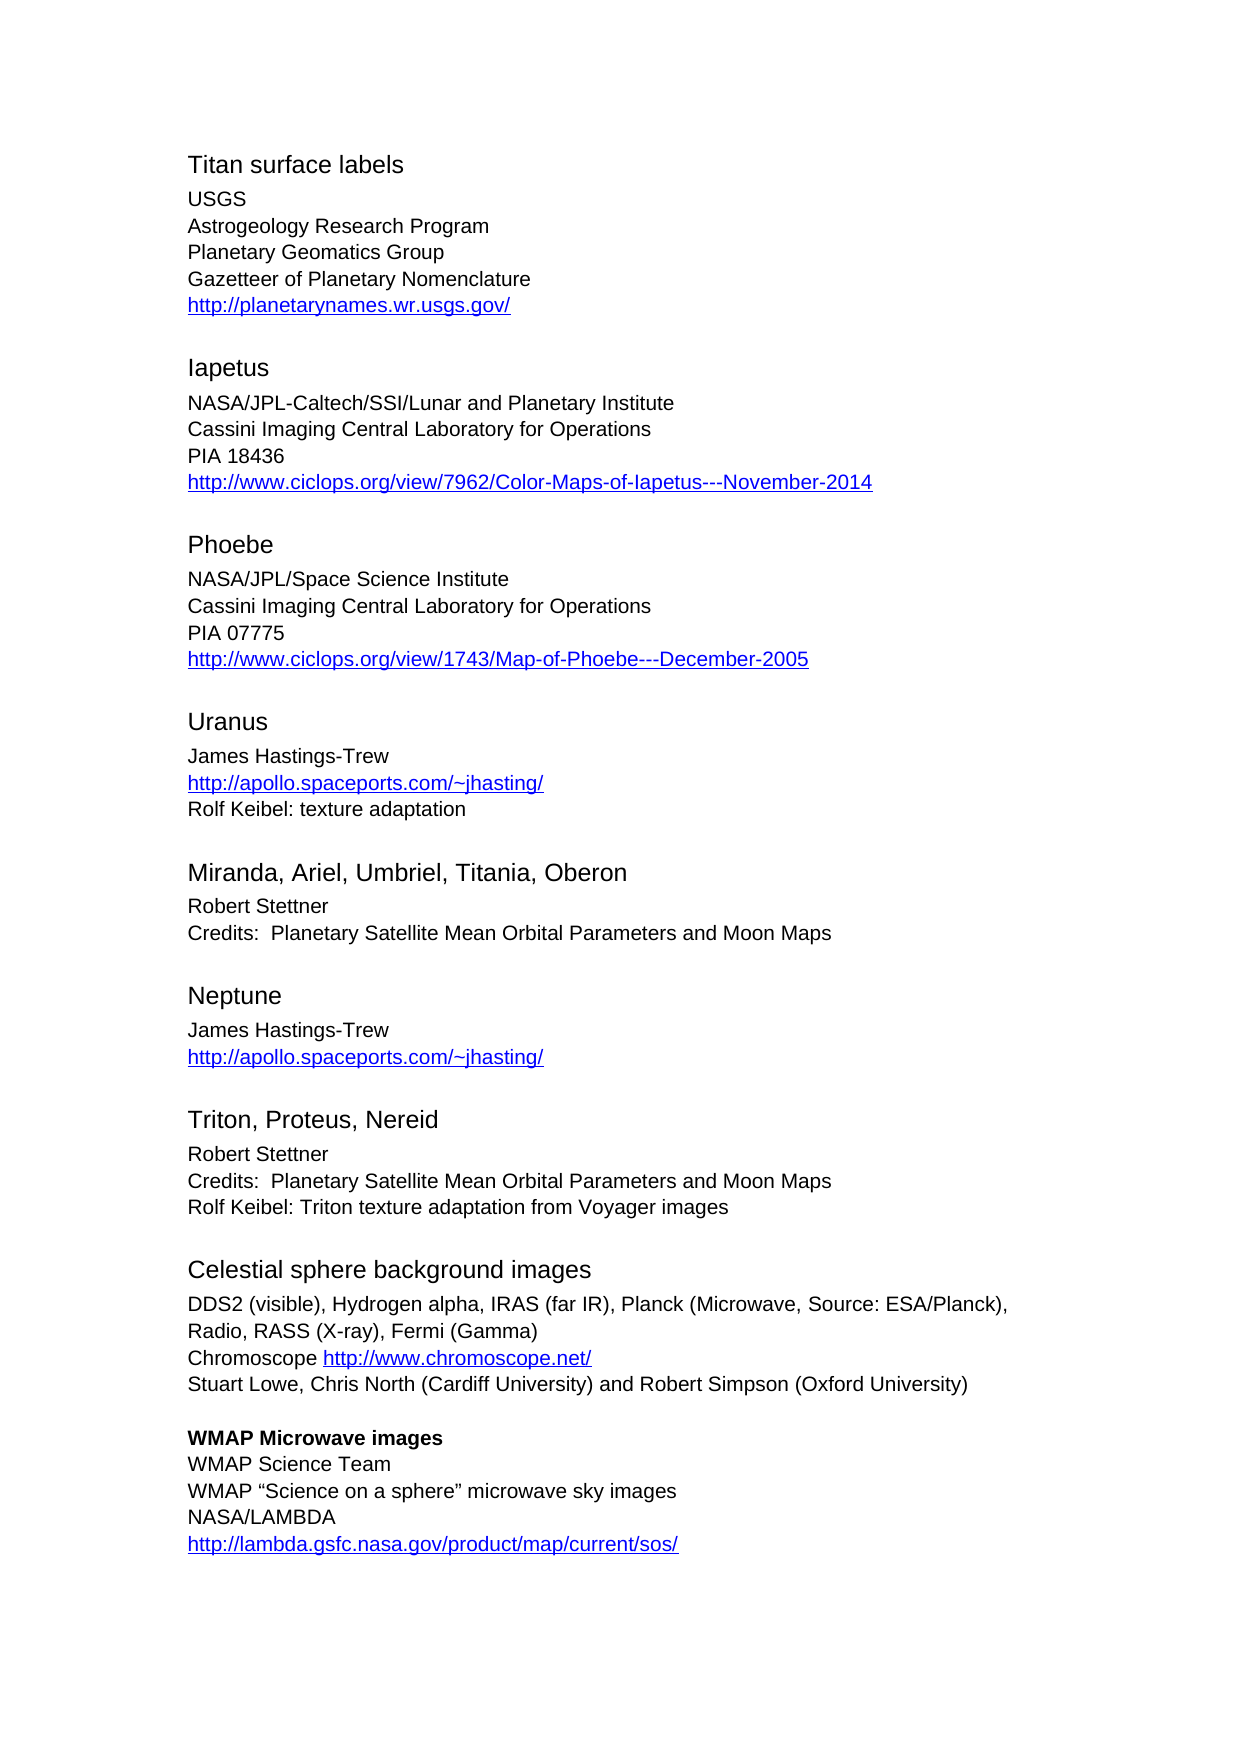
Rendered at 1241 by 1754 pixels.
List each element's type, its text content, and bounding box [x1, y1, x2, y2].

text Robert Stettner [187, 1140, 1053, 1167]
text NASA/JPL/Space Science Institute [187, 566, 1053, 592]
text USGS [187, 185, 1053, 212]
text Astrogeology Research Program [187, 212, 1053, 238]
text PIA 18436 [187, 442, 1053, 468]
text http://apollo.spaceports.com/~jhasting/ [187, 769, 1053, 796]
text Gazetteer of Planetary Nomenclature [187, 265, 1053, 291]
text Cassini Imaging Central Laboratory for Operations [187, 592, 1053, 619]
text James Hastings-Trew [187, 742, 1053, 769]
text WMAP Science Team [187, 1450, 1053, 1477]
text NASA/JPL-Caltech/SSI/Lunar and Planetary Institute [187, 389, 1053, 415]
text Robert Stettner [187, 893, 1053, 919]
text DDS2 (visible), Hydrogen alpha, IRAS (far IR), Planck (Microwave, Source: ESA/Planck), Radio, RASS (X-ray), Fermi (Gamma) [187, 1291, 1053, 1344]
subtitle Celestial sphere background images [187, 1255, 1053, 1284]
text Rolf Keibel: texture adaptation [187, 796, 1053, 822]
text WMAP “Science on a sphere” microwave sky images [187, 1477, 1053, 1503]
subtitle WMAP Microwave images [187, 1426, 1053, 1450]
subtitle Uranus [187, 707, 1053, 736]
text Stuart Lowe, Chris North (Cardiff University) and Robert Simpson (Oxford University) [187, 1370, 1053, 1397]
text Credits: Planetary Satellite Mean Orbital Parameters and Moon Maps [187, 1167, 1053, 1193]
text http://lambda.gsfc.nasa.gov/product/map/current/sos/ [187, 1530, 1053, 1556]
subtitle Titan surface labels [187, 150, 1053, 179]
text http://planetarynames.wr.usgs.gov/ [187, 291, 1053, 318]
text Chromoscope http://www.chromoscope.net/ [187, 1344, 1053, 1370]
subtitle Phoebe [187, 530, 1053, 559]
subtitle Iapetus [187, 353, 1053, 382]
text Rolf Keibel: Triton texture adaptation from Voyager images [187, 1193, 1053, 1220]
subtitle Miranda, Ariel, Umbriel, Titania, Oberon [187, 857, 1053, 886]
text Credits: Planetary Satellite Mean Orbital Parameters and Moon Maps [187, 919, 1053, 946]
subtitle Neptune [187, 981, 1053, 1010]
text http://www.ciclops.org/view/1743/Map-of-Phoebe---December-2005 [187, 645, 1053, 672]
text Cassini Imaging Central Laboratory for Operations [187, 415, 1053, 442]
text http://apollo.spaceports.com/~jhasting/ [187, 1043, 1053, 1069]
subtitle Triton, Proteus, Nereid [187, 1105, 1053, 1134]
text Planetary Geomatics Group [187, 238, 1053, 265]
text NASA/LAMBDA [187, 1503, 1053, 1530]
text PIA 07775 [187, 619, 1053, 645]
text http://www.ciclops.org/view/7962/Color-Maps-of-Iapetus---November-2014 [187, 468, 1053, 495]
text James Hastings-Trew [187, 1016, 1053, 1043]
